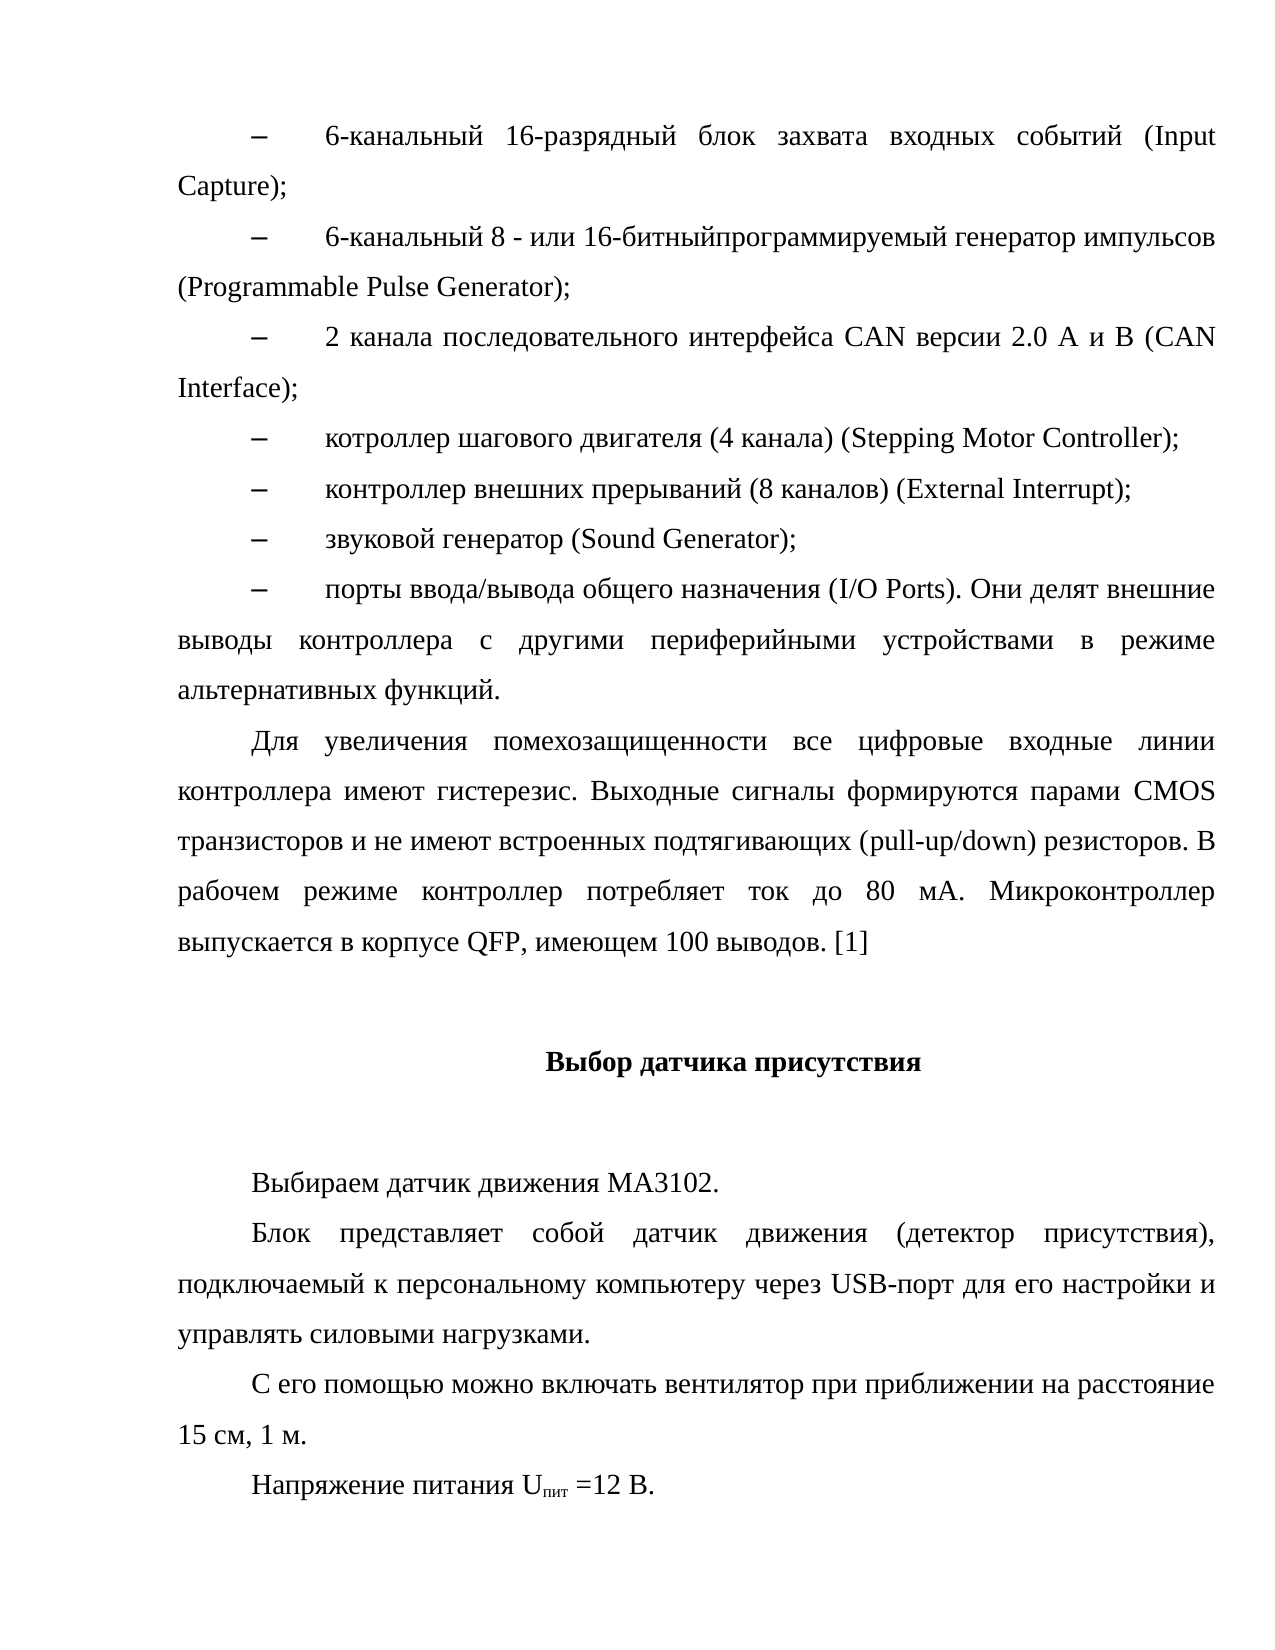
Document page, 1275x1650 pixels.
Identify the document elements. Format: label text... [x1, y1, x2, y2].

list 2 канала последовательного интерфейса CAN версии 2.0 А и В (CAN Interface); [177, 319, 1216, 403]
text С его помощью можно включать вентилятор при приближении на расстояние 15 см, 1 м. [177, 1367, 1216, 1450]
text Напряжение питания Uпит =12 В. [177, 1467, 1216, 1501]
list порты ввода/вывода общего назначения (I/O Ports). Они делят внешние выводы контроллера с другими периферийными устройствами в режиме альтернативных функций. [177, 572, 1216, 706]
list 6-канальный 16-разрядный блок захвата входных событий (Input Capture); [177, 118, 1216, 202]
list звуковой генератор (Sound Generator); [177, 521, 1216, 555]
text Блок представляет собой датчик движения (детектор присутствия), подключаемый к персональному компьютеру через USB-порт для его настройки и управлять силовыми нагрузками. [177, 1216, 1216, 1350]
text Выбираем датчик движения МА3102. [177, 1165, 1216, 1199]
list 6-канальный 8 - или 16-битныйпрограммируемый генератор импульсов (Programmable Pulse Generator); [177, 219, 1216, 303]
text Для увеличения помехозащищенности все цифровые входные линии контроллера имеют гистерезис. Выходные сигналы формируются парами CMOS транзисторов и не имеют встроенных подтягивающих (pull-up/down) резисторов. В рабочем режиме контроллер потребляет ток до 80 мА. Микроконтроллер выпускается в корпусе QFP, имеющем 100 выводов. [1] [177, 723, 1216, 957]
subtitle Выбор датчика присутствия [177, 1044, 1216, 1078]
list котроллер шагового двигателя (4 канала) (Stepping Motor Controller); [177, 420, 1216, 454]
list контроллер внешних прерываний (8 каналов) (External Interrupt); [177, 471, 1216, 504]
